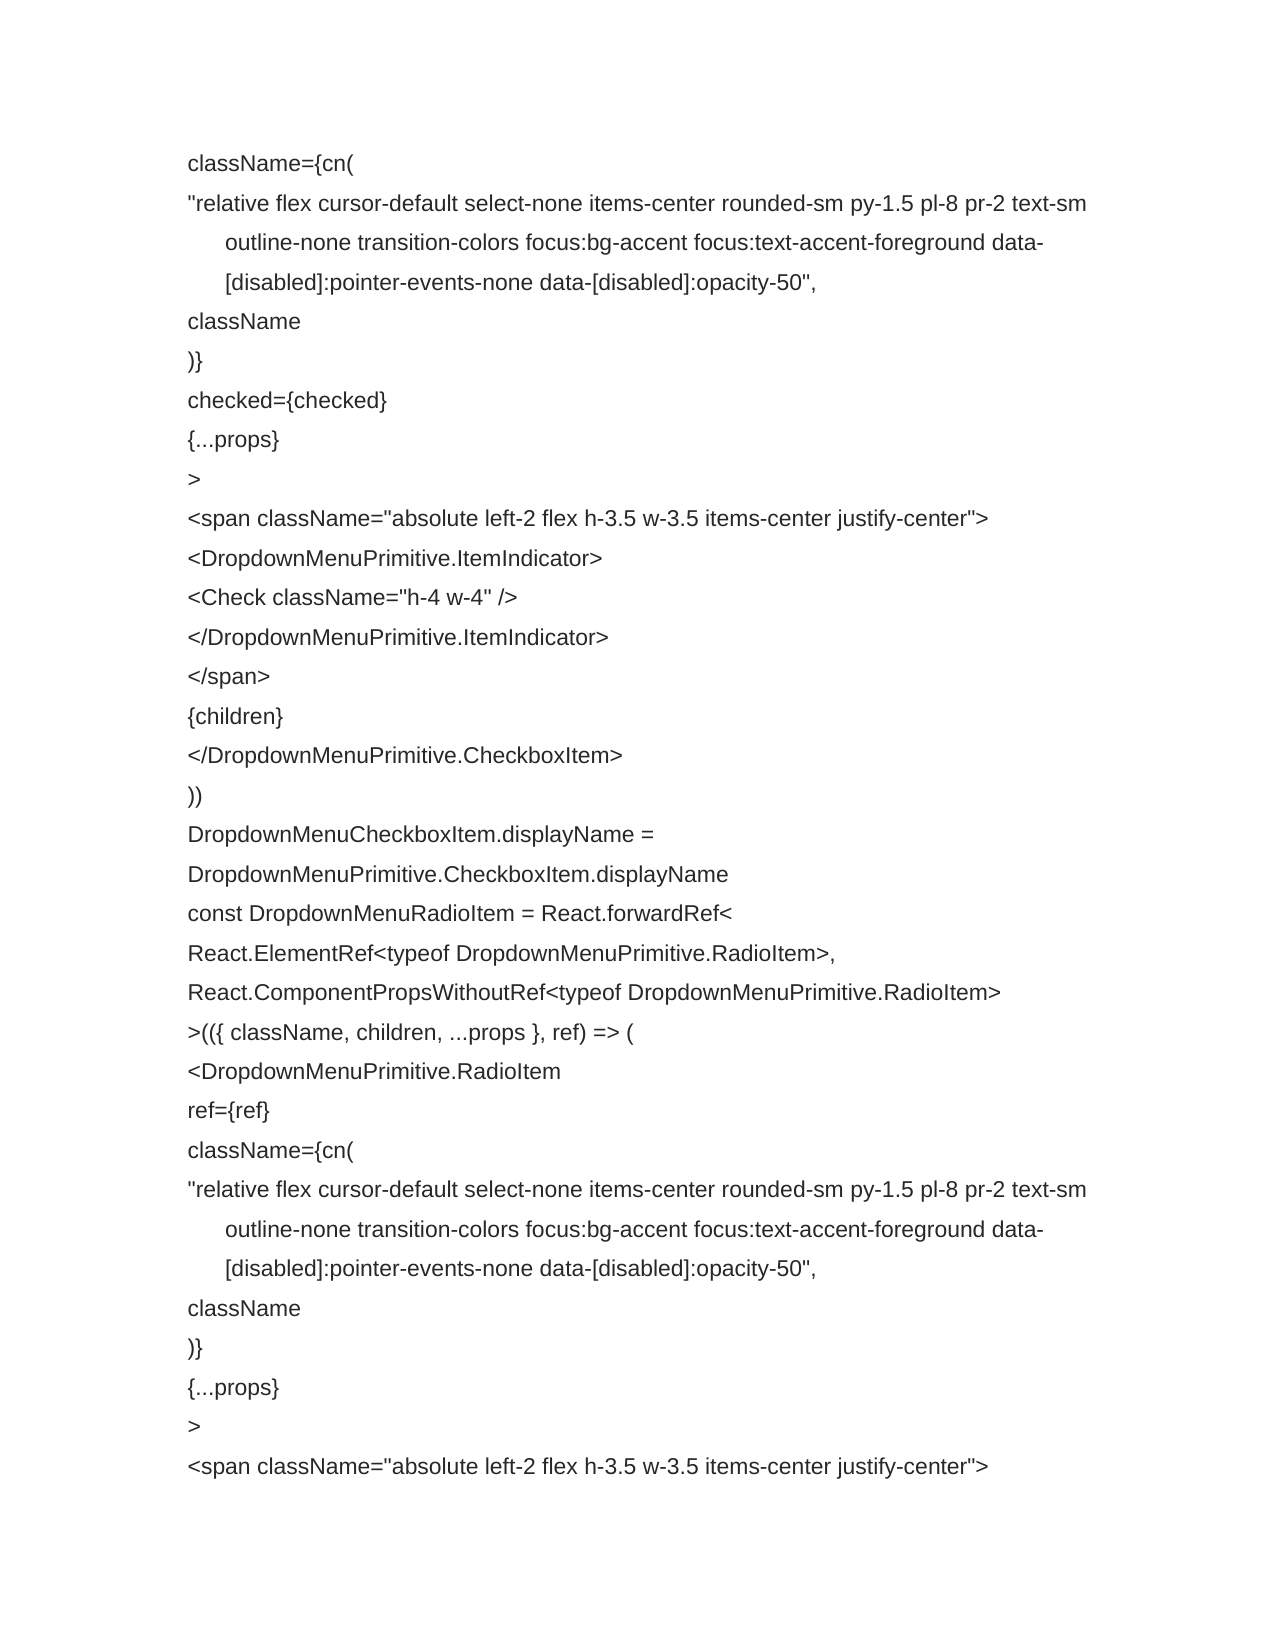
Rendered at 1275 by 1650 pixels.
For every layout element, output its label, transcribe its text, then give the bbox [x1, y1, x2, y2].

list "relative flex cursor-default select-none items-center rounded-sm py-1.5 pl-8 pr-2 text-sm outline-none transition-colors focus:bg-accent focus:text-accent-foreground data-[disabled]:pointer-events-none data-[disabled]:opacity-50", [187, 189, 1125, 295]
list )) [187, 782, 1125, 808]
list ref={ref} [187, 1097, 1125, 1124]
list )} [187, 1334, 1125, 1361]
list className={cn( [187, 150, 1125, 176]
list DropdownMenuPrimitive.CheckboxItem.displayName [187, 861, 1125, 887]
list )} [187, 347, 1125, 374]
list <DropdownMenuPrimitive.RadioItem [187, 1058, 1125, 1084]
list </DropdownMenuPrimitive.CheckboxItem> [187, 742, 1125, 768]
list className [187, 308, 1125, 334]
list React.ComponentPropsWithoutRef<typeof DropdownMenuPrimitive.RadioItem> [187, 979, 1125, 1005]
list className [187, 1295, 1125, 1321]
list <span className="absolute left-2 flex h-3.5 w-3.5 items-center justify-center"> [187, 1453, 1125, 1479]
list {...props} [187, 1374, 1125, 1400]
list > [187, 1413, 1125, 1440]
list "relative flex cursor-default select-none items-center rounded-sm py-1.5 pl-8 pr-2 text-sm outline-none transition-colors focus:bg-accent focus:text-accent-foreground data-[disabled]:pointer-events-none data-[disabled]:opacity-50", [187, 1176, 1125, 1282]
list </span> [187, 663, 1125, 689]
list > [187, 466, 1125, 492]
list {children} [187, 703, 1125, 729]
list </DropdownMenuPrimitive.ItemIndicator> [187, 624, 1125, 650]
list React.ElementRef<typeof DropdownMenuPrimitive.RadioItem>, [187, 939, 1125, 966]
list checked={checked} [187, 387, 1125, 413]
list >(({ className, children, ...props }, ref) => ( [187, 1018, 1125, 1045]
list {...props} [187, 426, 1125, 453]
list DropdownMenuCheckboxItem.displayName = [187, 821, 1125, 847]
list <Check className="h-4 w-4" /> [187, 584, 1125, 611]
list className={cn( [187, 1137, 1125, 1163]
list <DropdownMenuPrimitive.ItemIndicator> [187, 545, 1125, 571]
list <span className="absolute left-2 flex h-3.5 w-3.5 items-center justify-center"> [187, 505, 1125, 532]
list const DropdownMenuRadioItem = React.forwardRef< [187, 900, 1125, 926]
